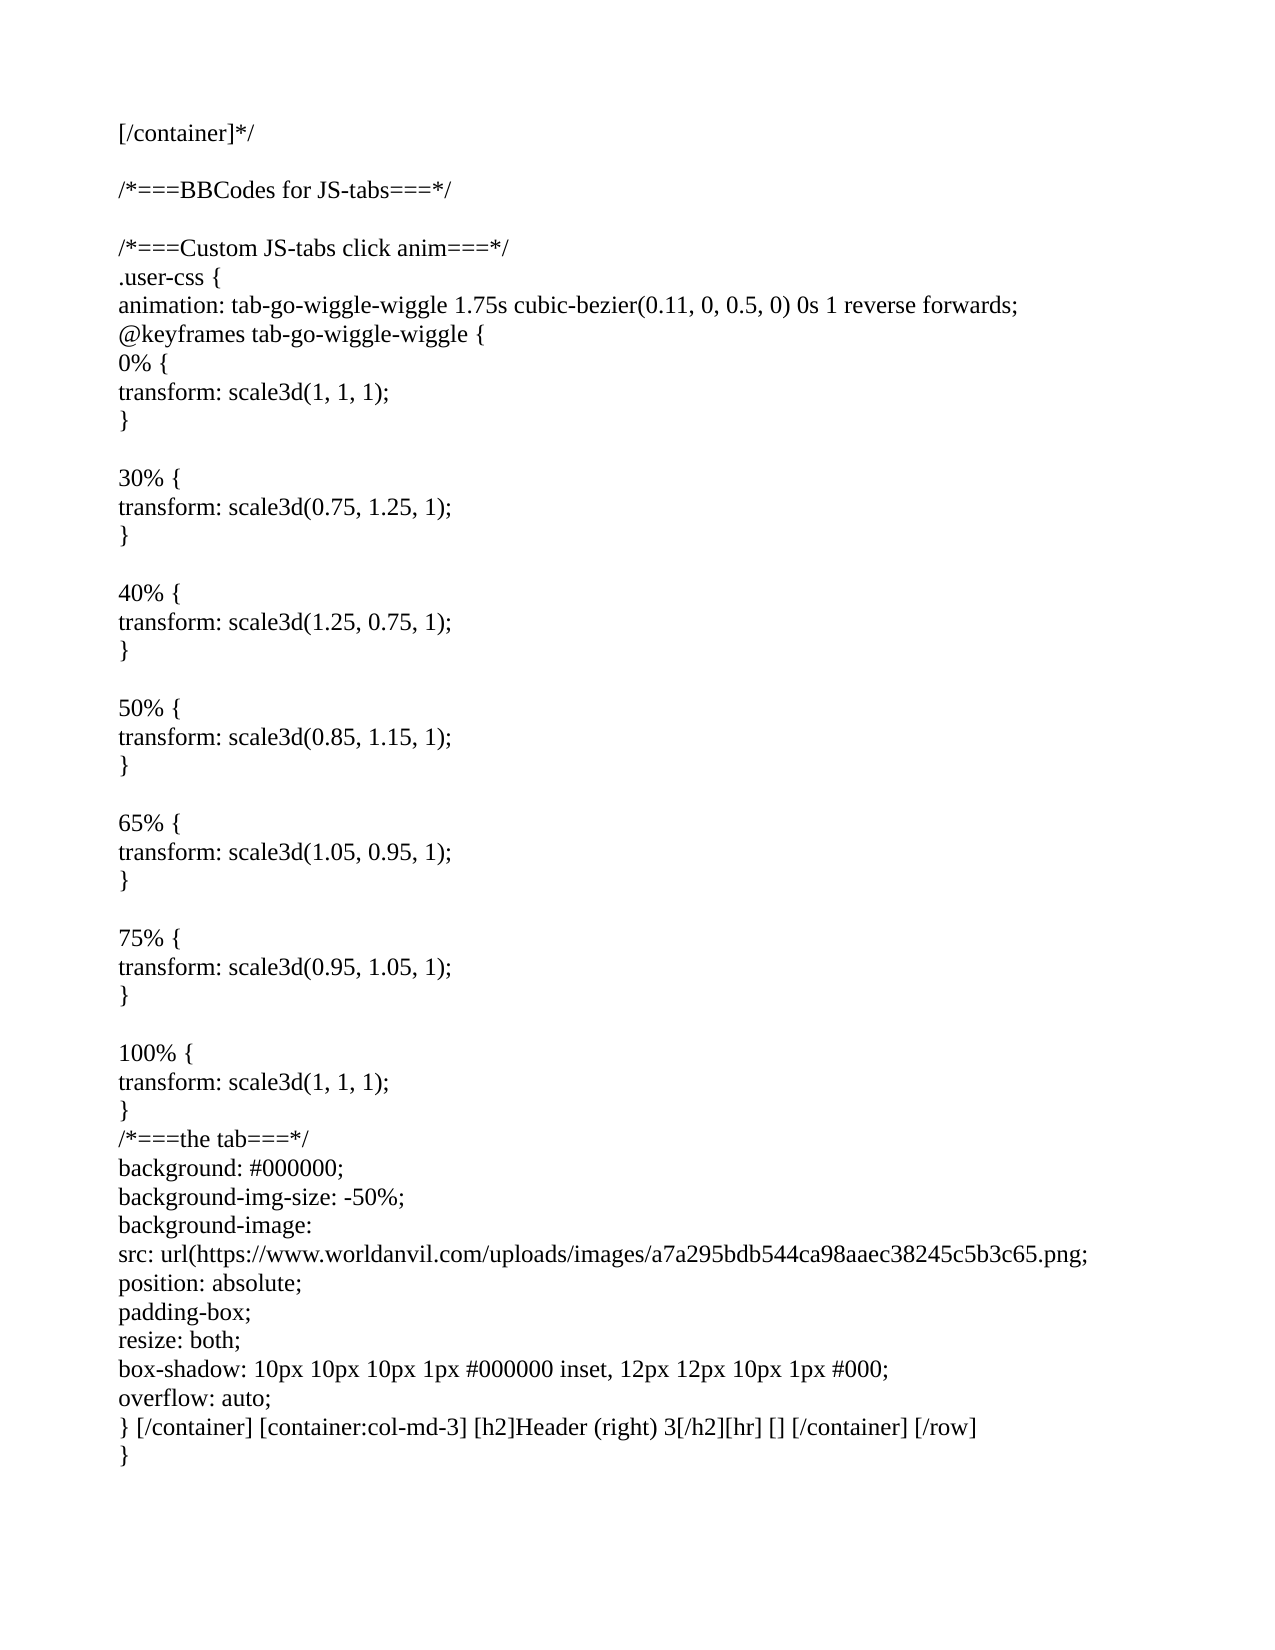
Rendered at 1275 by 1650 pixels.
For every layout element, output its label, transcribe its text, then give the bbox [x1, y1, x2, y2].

text } [118, 406, 1157, 434]
text @keyframes tab-go-wiggle-wiggle { [118, 319, 1157, 348]
text transform: scale3d(1, 1, 1); [118, 377, 1157, 406]
text } [118, 751, 1157, 779]
text 30% { [118, 463, 1157, 492]
text } [118, 866, 1157, 894]
text } [118, 636, 1157, 664]
text .user-css { [118, 262, 1157, 291]
text transform: scale3d(1.25, 0.75, 1); [118, 607, 1157, 636]
text 100% { [118, 1038, 1157, 1067]
text /*===Custom JS-tabs click anim===*/ [118, 233, 1157, 262]
text transform: scale3d(0.85, 1.15, 1); [118, 722, 1157, 751]
text resize: both; [118, 1326, 1157, 1354]
text 65% { [118, 808, 1157, 837]
text box-shadow: 10px 10px 10px 1px #000000 inset, 12px 12px 10px 1px #000; [118, 1354, 1157, 1383]
text 50% { [118, 693, 1157, 722]
text background: #000000; [118, 1153, 1157, 1182]
text transform: scale3d(1, 1, 1); [118, 1067, 1157, 1096]
text [/container]*/ [118, 118, 1157, 147]
text /*===BBCodes for JS-tabs===*/ [118, 176, 1157, 204]
text /*===the tab===*/ [118, 1124, 1157, 1153]
text position: absolute; [118, 1268, 1157, 1297]
text animation: tab-go-wiggle-wiggle 1.75s cubic-bezier(0.11, 0, 0.5, 0) 0s 1 reverse forwards; [118, 291, 1157, 319]
text 75% { [118, 923, 1157, 952]
text overflow: auto; [118, 1383, 1157, 1412]
text 0% { [118, 348, 1157, 377]
text transform: scale3d(0.75, 1.25, 1); [118, 492, 1157, 521]
text 40% { [118, 578, 1157, 607]
text } [118, 1096, 1157, 1124]
text } [/container] [container:col-md-3] [h2]Header (right) 3[/h2][hr] [] [/container] [/row] [118, 1412, 1157, 1441]
text transform: scale3d(1.05, 0.95, 1); [118, 837, 1157, 866]
text } [118, 521, 1157, 549]
text padding-box; [118, 1297, 1157, 1326]
text transform: scale3d(0.95, 1.05, 1); [118, 952, 1157, 981]
text src: url(https://www.worldanvil.com/uploads/images/a7a295bdb544ca98aaec38245c5b3c65.png; [118, 1239, 1157, 1268]
text background-image: [118, 1211, 1157, 1239]
text background-img-size: -50%; [118, 1182, 1157, 1211]
text } [118, 981, 1157, 1009]
text } [118, 1441, 1157, 1469]
